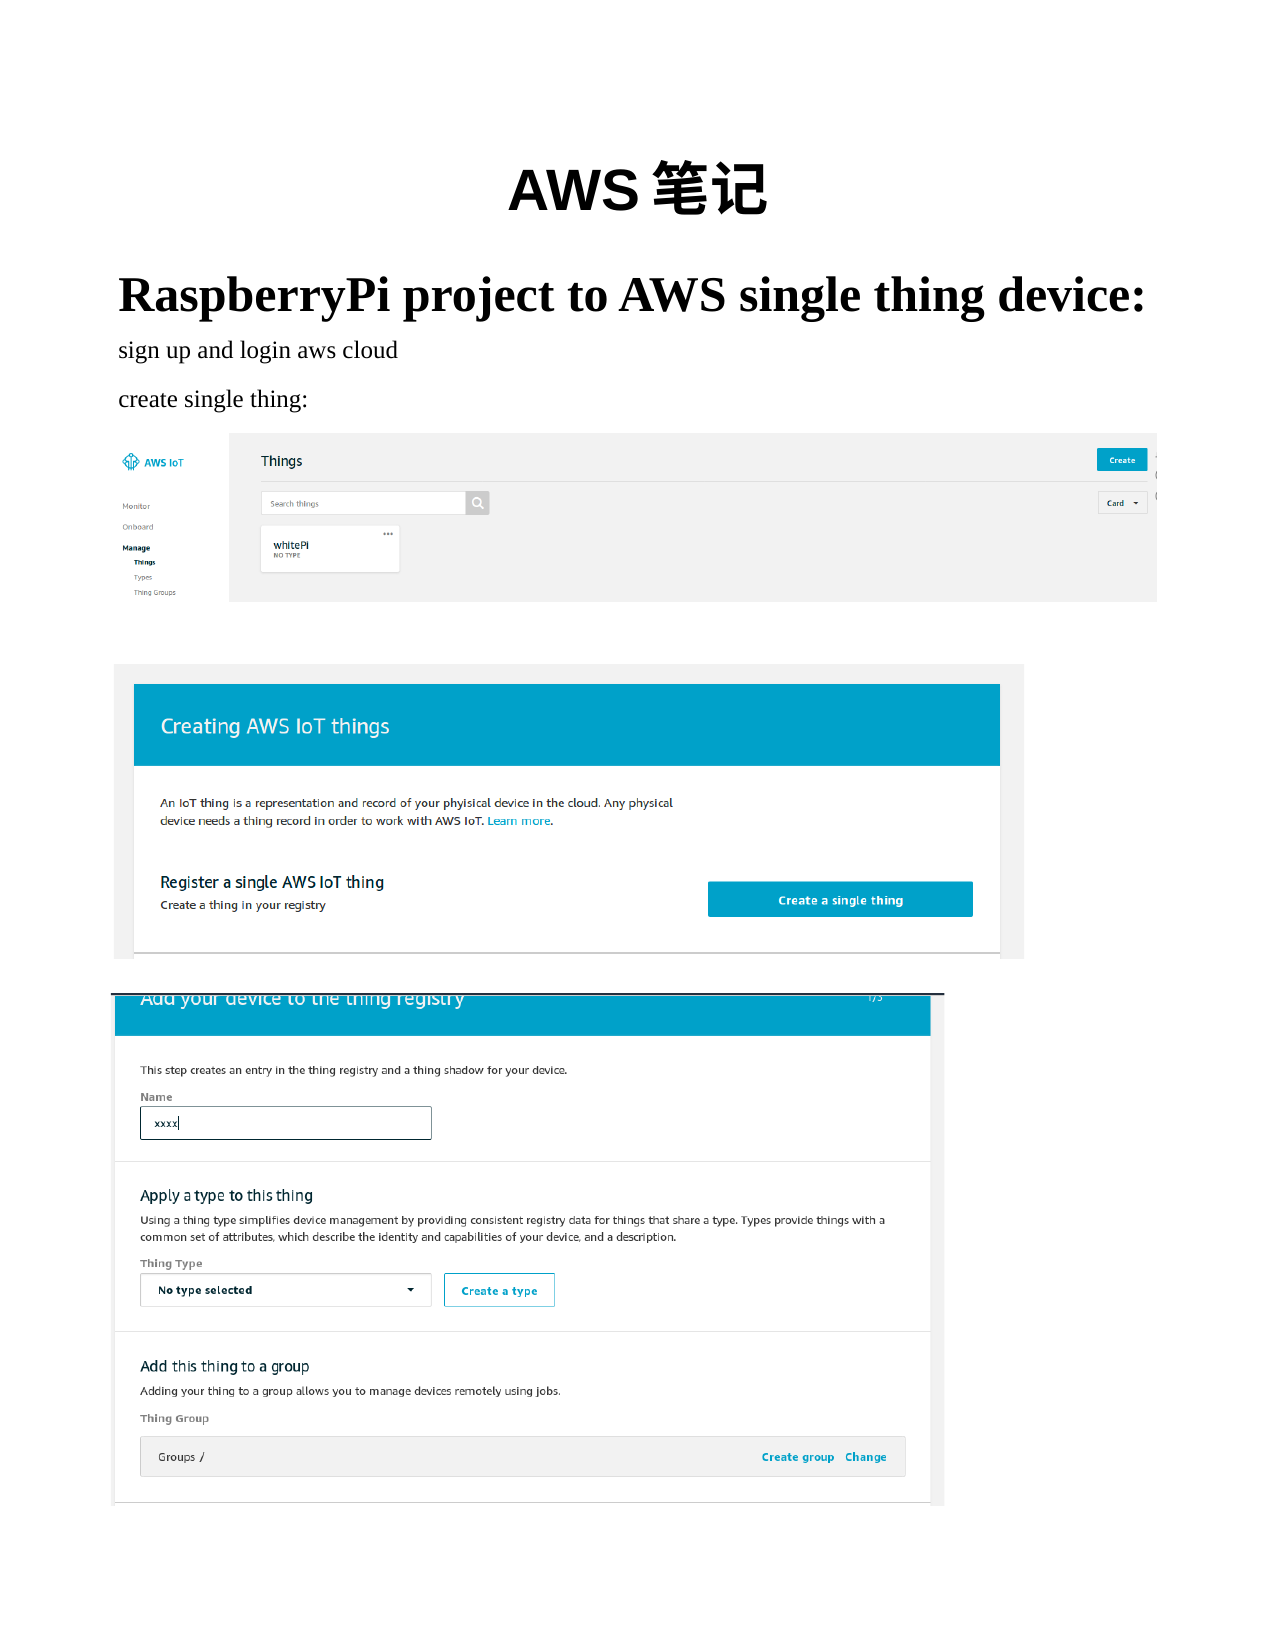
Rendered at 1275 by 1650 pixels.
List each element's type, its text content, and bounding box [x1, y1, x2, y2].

picture [113, 664, 1025, 959]
title AWS笔记 [118, 143, 1157, 228]
picture [118, 433, 1157, 602]
text sign up and login aws cloud [118, 335, 1157, 364]
subtitle RaspberryPi project to AWS single thing device: [118, 265, 1157, 323]
text create single thing: [118, 384, 1157, 413]
picture [110, 993, 945, 1506]
